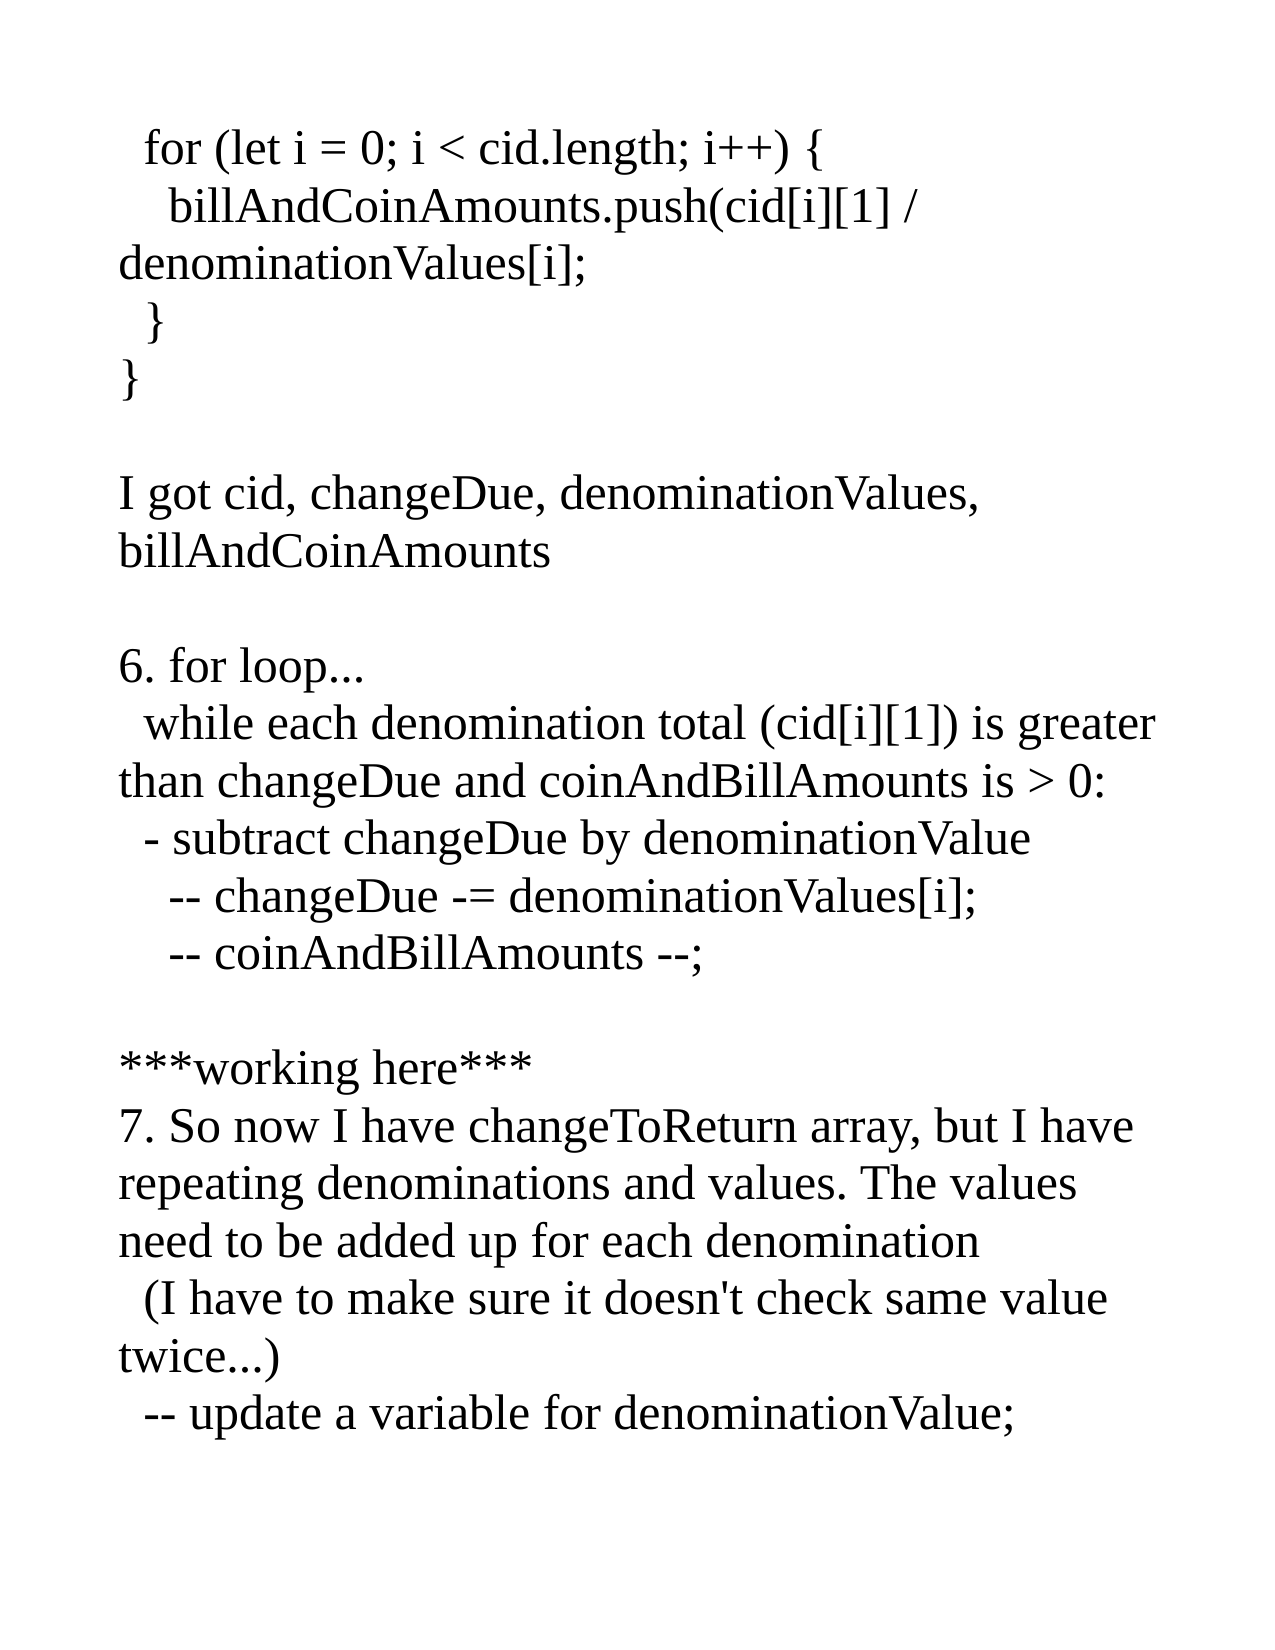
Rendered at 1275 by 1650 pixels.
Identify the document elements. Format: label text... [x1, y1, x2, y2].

text while each denomination total (cid[i][1]) is greater than changeDue and coinAndBillAmounts is > 0: [118, 693, 1157, 808]
text (I have to make sure it doesn't check same value twice...) [118, 1268, 1157, 1383]
text -- coinAndBillAmounts --; [118, 923, 1157, 981]
text -- changeDue -= denominationValues[i]; [118, 866, 1157, 923]
text -- update a variable for denominationValue; [118, 1383, 1157, 1441]
text for (let i = 0; i < cid.length; i++) { [118, 118, 1157, 176]
text 6. for loop... [118, 636, 1157, 693]
text } [118, 348, 1157, 406]
text I got cid, changeDue, denominationValues, billAndCoinAmounts [118, 463, 1157, 578]
text } [118, 291, 1157, 348]
text - subtract changeDue by denominationValue [118, 808, 1157, 866]
text ***working here*** [118, 1038, 1157, 1096]
text billAndCoinAmounts.push(cid[i][1] / denominationValues[i]; [118, 176, 1157, 291]
text 7. So now I have changeToReturn array, but I have repeating denominations and values. The values need to be added up for each denomination [118, 1096, 1157, 1268]
